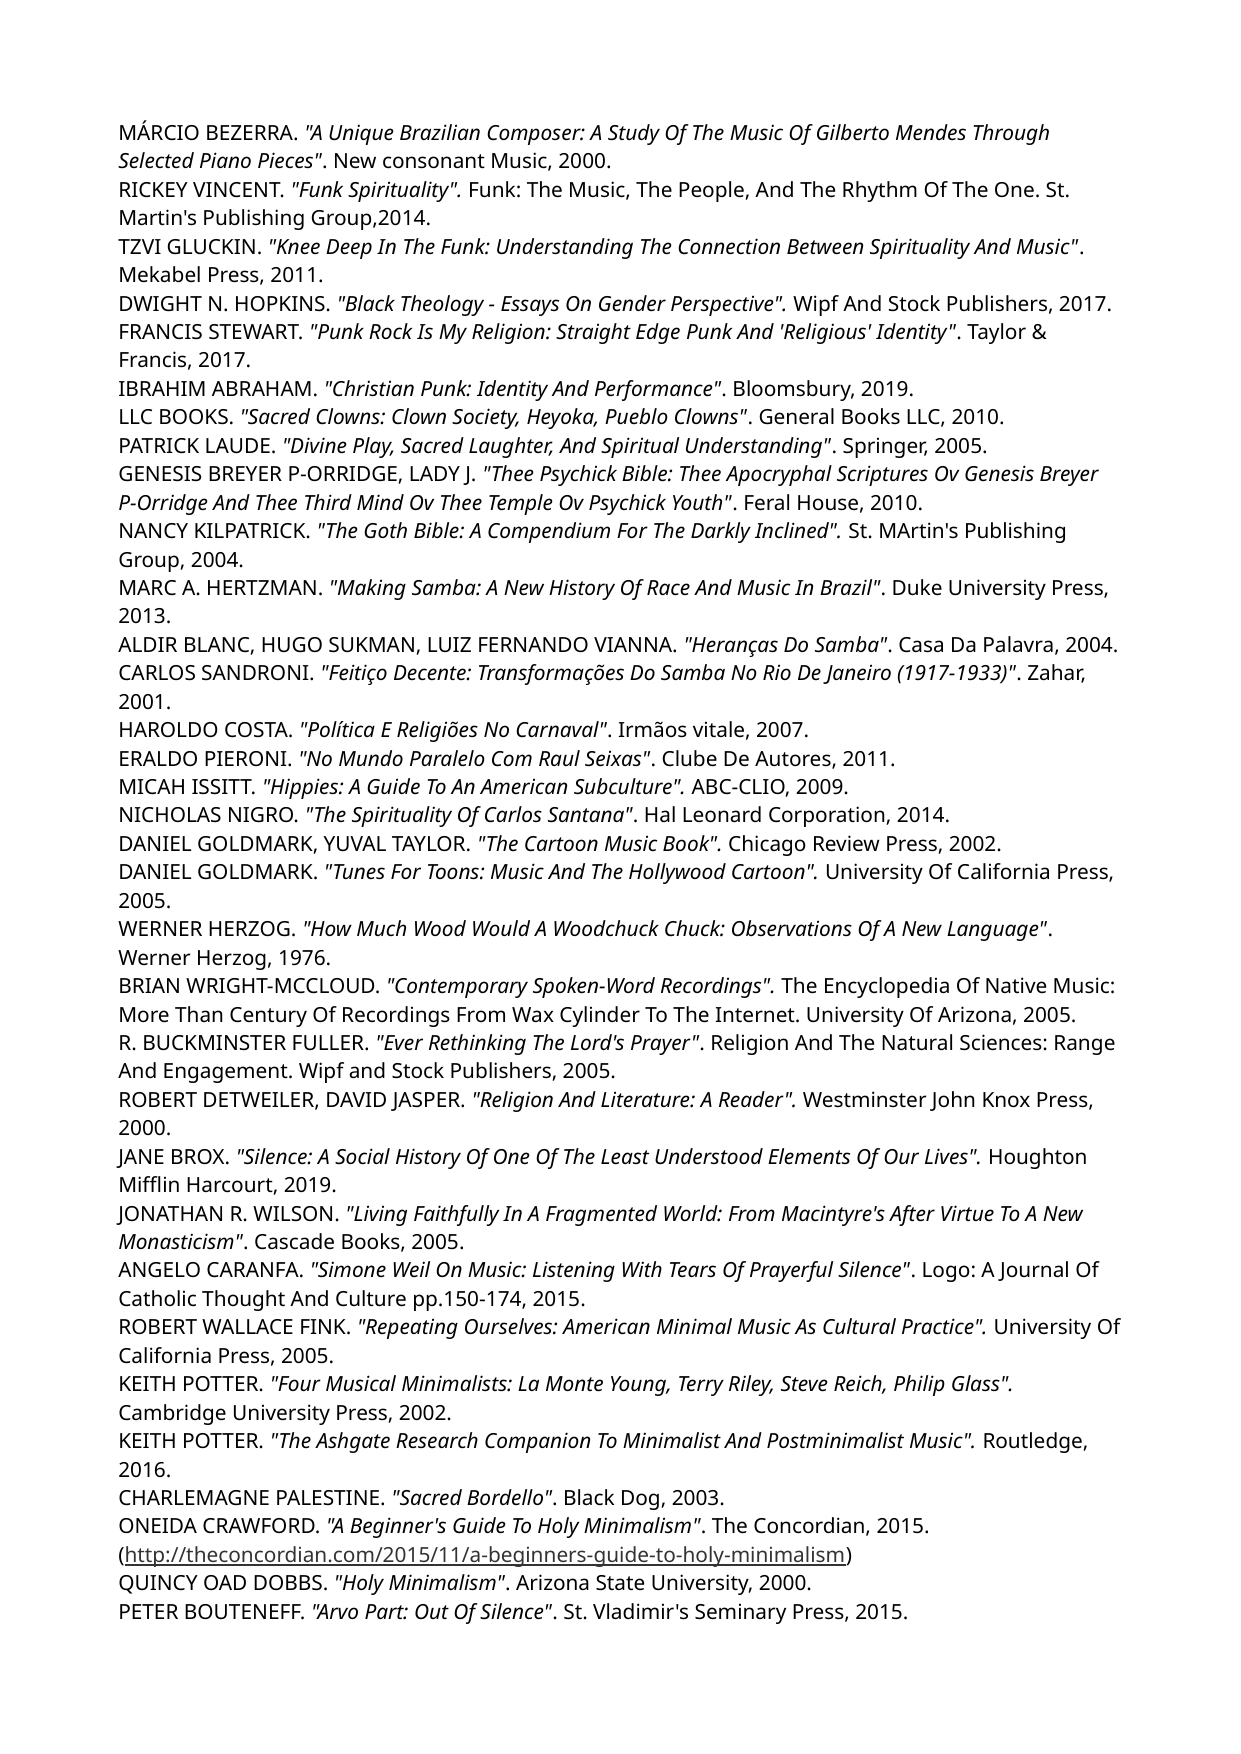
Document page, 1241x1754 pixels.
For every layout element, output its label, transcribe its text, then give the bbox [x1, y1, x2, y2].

text MÁRCIO BEZERRA. "A Unique Brazilian Composer: A Study Of The Music Of Gilberto Mendes Through Selected Piano Pieces". New consonant Music, 2000. [118, 118, 1122, 175]
text QUINCY OAD DOBBS. "Holy Minimalism". Arizona State University, 2000. [118, 1568, 1122, 1597]
text ONEIDA CRAWFORD. "A Beginner's Guide To Holy Minimalism". The Concordian, 2015. (http://theconcordian.com/2015/11/a-beginners-guide-to-holy-minimalism) [118, 1512, 1122, 1568]
text PATRICK LAUDE. "Divine Play, Sacred Laughter, And Spiritual Understanding". Springer, 2005. [118, 431, 1122, 459]
text NANCY KILPATRICK. "The Goth Bible: A Compendium For The Darkly Inclined". St. MArtin's Publishing Group, 2004. [118, 516, 1122, 573]
text ROBERT DETWEILER, DAVID JASPER. "Religion And Literature: A Reader". Westminster John Knox Press, 2000. [118, 1085, 1122, 1142]
text JANE BROX. "Silence: A Social History Of One Of The Least Understood Elements Of Our Lives". Houghton Mifflin Harcourt, 2019. [118, 1142, 1122, 1199]
text BRIAN WRIGHT-MCCLOUD. "Contemporary Spoken-Word Recordings". The Encyclopedia Of Native Music: More Than Century Of Recordings From Wax Cylinder To The Internet. University Of Arizona, 2005. [118, 971, 1122, 1028]
text MICAH ISSITT. "Hippies: A Guide To An American Subculture". ABC-CLIO, 2009. [118, 772, 1122, 801]
text KEITH POTTER. "Four Musical Minimalists: La Monte Young, Terry Riley, Steve Reich, Philip Glass". Cambridge University Press, 2002. [118, 1369, 1122, 1426]
text HAROLDO COSTA. "Política E Religiões No Carnaval". Irmãos vitale, 2007. [118, 715, 1122, 744]
text CARLOS SANDRONI. "Feitiço Decente: Transformações Do Samba No Rio De Janeiro (1917-1933)". Zahar, 2001. [118, 658, 1122, 715]
text R. BUCKMINSTER FULLER. "Ever Rethinking The Lord's Prayer". Religion And The Natural Sciences: Range And Engagement. Wipf and Stock Publishers, 2005. [118, 1028, 1122, 1085]
text CHARLEMAGNE PALESTINE. "Sacred Bordello". Black Dog, 2003. [118, 1483, 1122, 1512]
text NICHOLAS NIGRO. "The Spirituality Of Carlos Santana". Hal Leonard Corporation, 2014. [118, 801, 1122, 829]
text DWIGHT N. HOPKINS. "Black Theology - Essays On Gender Perspective". Wipf And Stock Publishers, 2017. [118, 289, 1122, 317]
text RICKEY VINCENT. "Funk Spirituality". Funk: The Music, The People, And The Rhythm Of The One. St. Martin's Publishing Group,2014. [118, 175, 1122, 232]
text DANIEL GOLDMARK, YUVAL TAYLOR. "The Cartoon Music Book". Chicago Review Press, 2002. [118, 829, 1122, 857]
text ALDIR BLANC, HUGO SUKMAN, LUIZ FERNANDO VIANNA. "Heranças Do Samba". Casa Da Palavra, 2004. [118, 630, 1122, 658]
text JONATHAN R. WILSON. "Living Faithfully In A Fragmented World: From Macintyre's After Virtue To A New Monasticism". Cascade Books, 2005. [118, 1199, 1122, 1256]
text KEITH POTTER. "The Ashgate Research Companion To Minimalist And Postminimalist Music". Routledge, 2016. [118, 1426, 1122, 1483]
text ROBERT WALLACE FINK. "Repeating Ourselves: American Minimal Music As Cultural Practice". University Of California Press, 2005. [118, 1312, 1122, 1369]
text FRANCIS STEWART. "Punk Rock Is My Religion: Straight Edge Punk And 'Religious' Identity". Taylor & Francis, 2017. [118, 317, 1122, 374]
text GENESIS BREYER P-ORRIDGE, LADY J. "Thee Psychick Bible: Thee Apocryphal Scriptures Ov Genesis Breyer P-Orridge And Thee Third Mind Ov Thee Temple Ov Psychick Youth". Feral House, 2010. [118, 459, 1122, 516]
text IBRAHIM ABRAHAM. "Christian Punk: Identity And Performance". Bloomsbury, 2019. [118, 374, 1122, 402]
text DANIEL GOLDMARK. "Tunes For Toons: Music And The Hollywood Cartoon". University Of California Press, 2005. [118, 857, 1122, 914]
text TZVI GLUCKIN. "Knee Deep In The Funk: Understanding The Connection Between Spirituality And Music". Mekabel Press, 2011. [118, 232, 1122, 289]
text WERNER HERZOG. "How Much Wood Would A Woodchuck Chuck: Observations Of A New Language". Werner Herzog, 1976. [118, 914, 1122, 971]
text ERALDO PIERONI. "No Mundo Paralelo Com Raul Seixas". Clube De Autores, 2011. [118, 744, 1122, 772]
text MARC A. HERTZMAN. "Making Samba: A New History Of Race And Music In Brazil". Duke University Press, 2013. [118, 573, 1122, 630]
text LLC BOOKS. "Sacred Clowns: Clown Society, Heyoka, Pueblo Clowns". General Books LLC, 2010. [118, 402, 1122, 431]
text PETER BOUTENEFF. "Arvo Part: Out Of Silence". St. Vladimir's Seminary Press, 2015. [118, 1597, 1122, 1625]
text ANGELO CARANFA. "Simone Weil On Music: Listening With Tears Of Prayerful Silence". Logo: A Journal Of Catholic Thought And Culture pp.150-174, 2015. [118, 1256, 1122, 1312]
